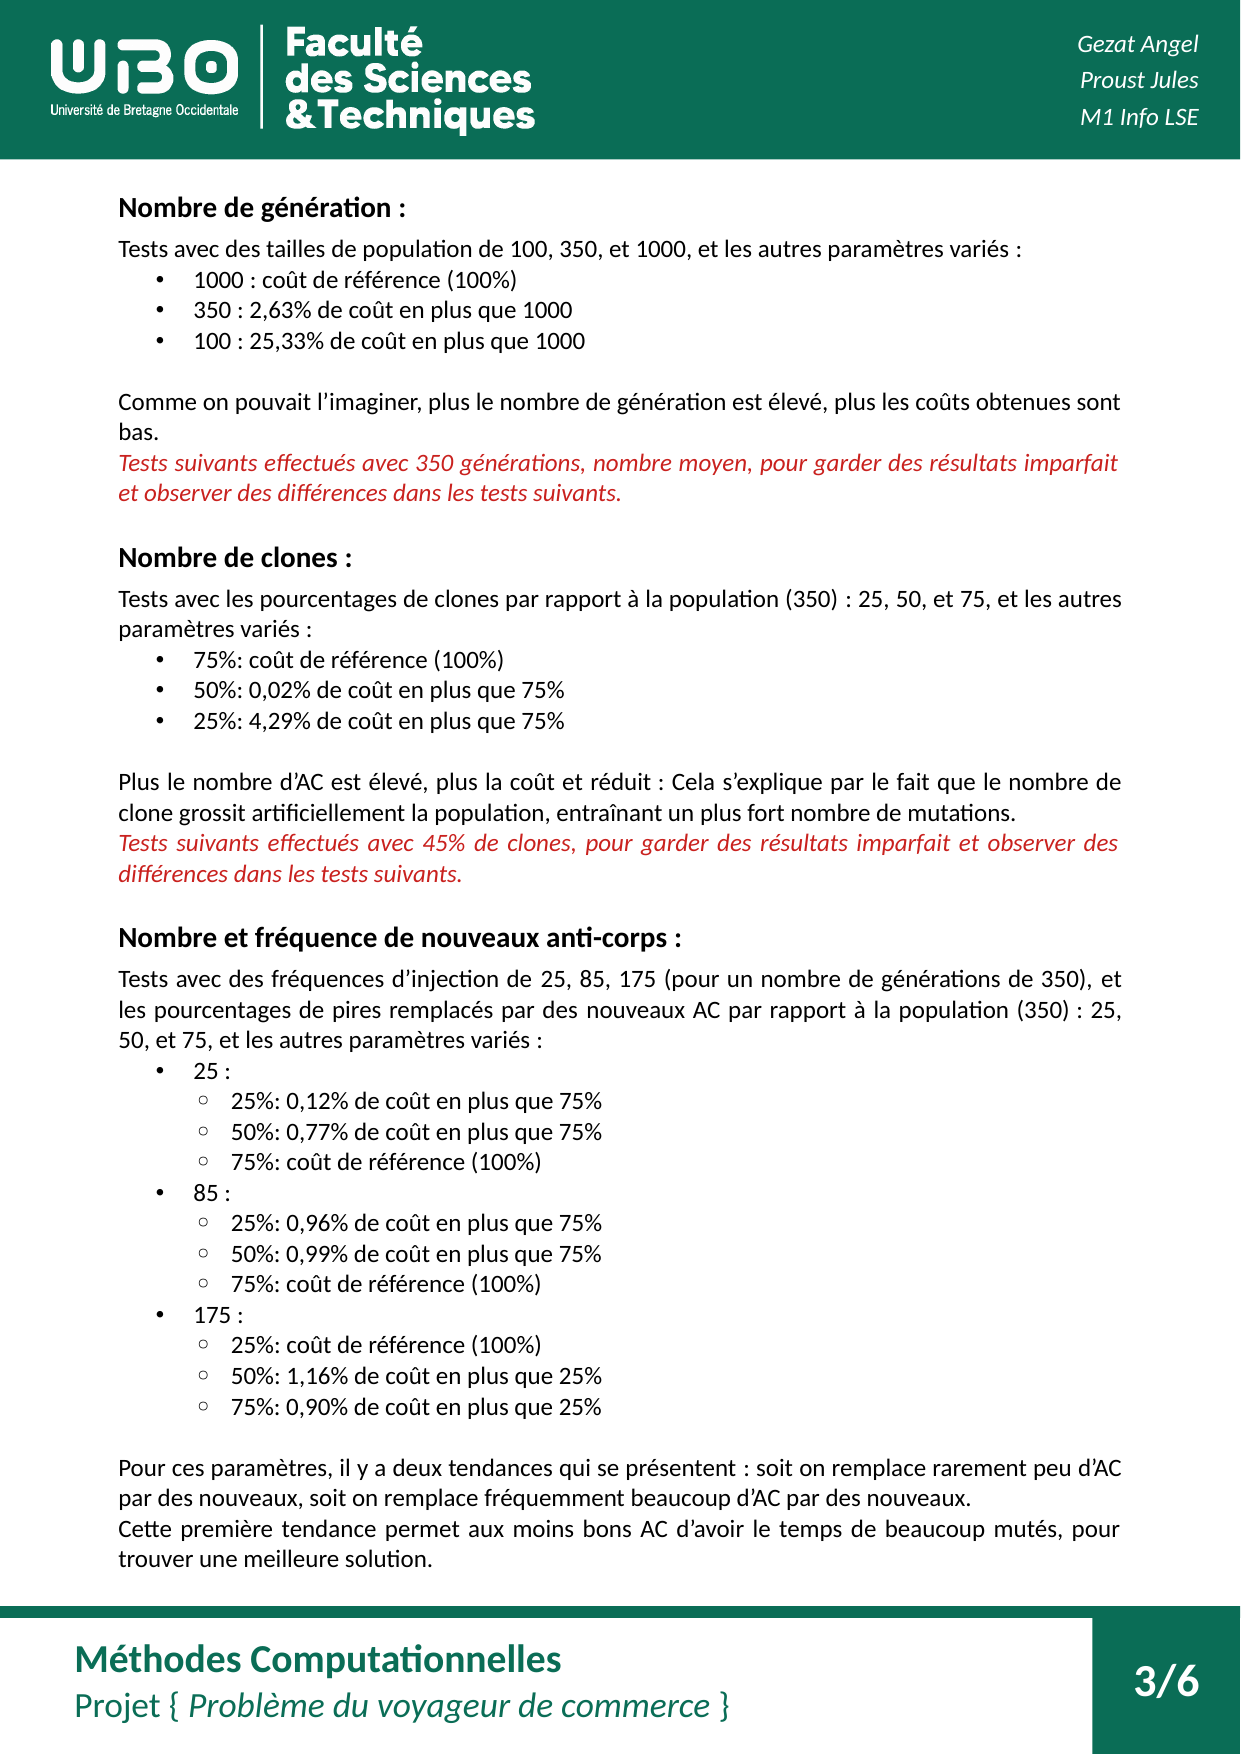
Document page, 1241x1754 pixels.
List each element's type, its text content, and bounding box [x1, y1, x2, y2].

list 25%: 4,29% de coût en plus que 75% [156, 705, 1122, 736]
list 75%: 0,90% de coût en plus que 25% [193, 1391, 1122, 1421]
list 175 : [156, 1299, 1122, 1329]
text Tests suivants effectués avec 350 générations, nombre moyen, pour garder des résultats imparfait et observer des différences dans les tests suivants. [118, 447, 1122, 508]
text Tests avec les pourcentages de clones par rapport à la population (350) : 25, 50, et 75, et les autres paramètres variés : [118, 583, 1122, 644]
subtitle Nombre de génération : [118, 189, 1122, 224]
list 25%: 0,12% de coût en plus que 75% [193, 1085, 1122, 1116]
list 75%: coût de référence (100%) [193, 1146, 1122, 1177]
list 75%: coût de référence (100%) [193, 1268, 1122, 1299]
list 85 : [156, 1177, 1122, 1207]
list 350 : 2,63% de coût en plus que 1000 [156, 294, 1122, 325]
list 75%: coût de référence (100%) [156, 644, 1122, 675]
text Tests avec des fréquences d’injection de 25, 85, 175 (pour un nombre de générations de 350), et les pourcentages de pires remplacés par des nouveaux AC par rapport à la population (350) : 25, 50, et 75, et les autres paramètres variés : [118, 963, 1122, 1055]
picture [43, 20, 539, 139]
list 25%: coût de référence (100%) [193, 1329, 1122, 1360]
list 50%: 0,02% de coût en plus que 75% [156, 675, 1122, 705]
subtitle Nombre de clones : [118, 539, 1122, 574]
list 50%: 0,77% de coût en plus que 75% [193, 1116, 1122, 1146]
text Comme on pouvait l’imaginer, plus le nombre de génération est élevé, plus les coûts obtenues sont bas. [118, 386, 1122, 447]
list 1000 : coût de référence (100%) [156, 264, 1122, 294]
text Tests avec des tailles de population de 100, 350, et 1000, et les autres paramètres variés : [118, 233, 1122, 264]
list 50%: 0,99% de coût en plus que 75% [193, 1238, 1122, 1268]
subtitle Nombre et fréquence de nouveaux anti-corps : [118, 919, 1122, 954]
text Tests suivants effectués avec 45% de clones, pour garder des résultats imparfait et observer des différences dans les tests suivants. [118, 827, 1122, 888]
list 25 : [156, 1055, 1122, 1085]
list 50%: 1,16% de coût en plus que 25% [193, 1360, 1122, 1391]
list 100 : 25,33% de coût en plus que 1000 [156, 325, 1122, 356]
text Cette première tendance permet aux moins bons AC d’avoir le temps de beaucoup mutés, pour trouver une meilleure solution. [118, 1513, 1122, 1574]
text Plus le nombre d’AC est élevé, plus la coût et réduit : Cela s’explique par le fait que le nombre de clone grossit artificiellement la population, entraînant un plus fort nombre de mutations. [118, 766, 1122, 827]
text Pour ces paramètres, il y a deux tendances qui se présentent : soit on remplace rarement peu d’AC par des nouveaux, soit on remplace fréquemment beaucoup d’AC par des nouveaux. [118, 1452, 1122, 1513]
list 25%: 0,96% de coût en plus que 75% [193, 1207, 1122, 1238]
